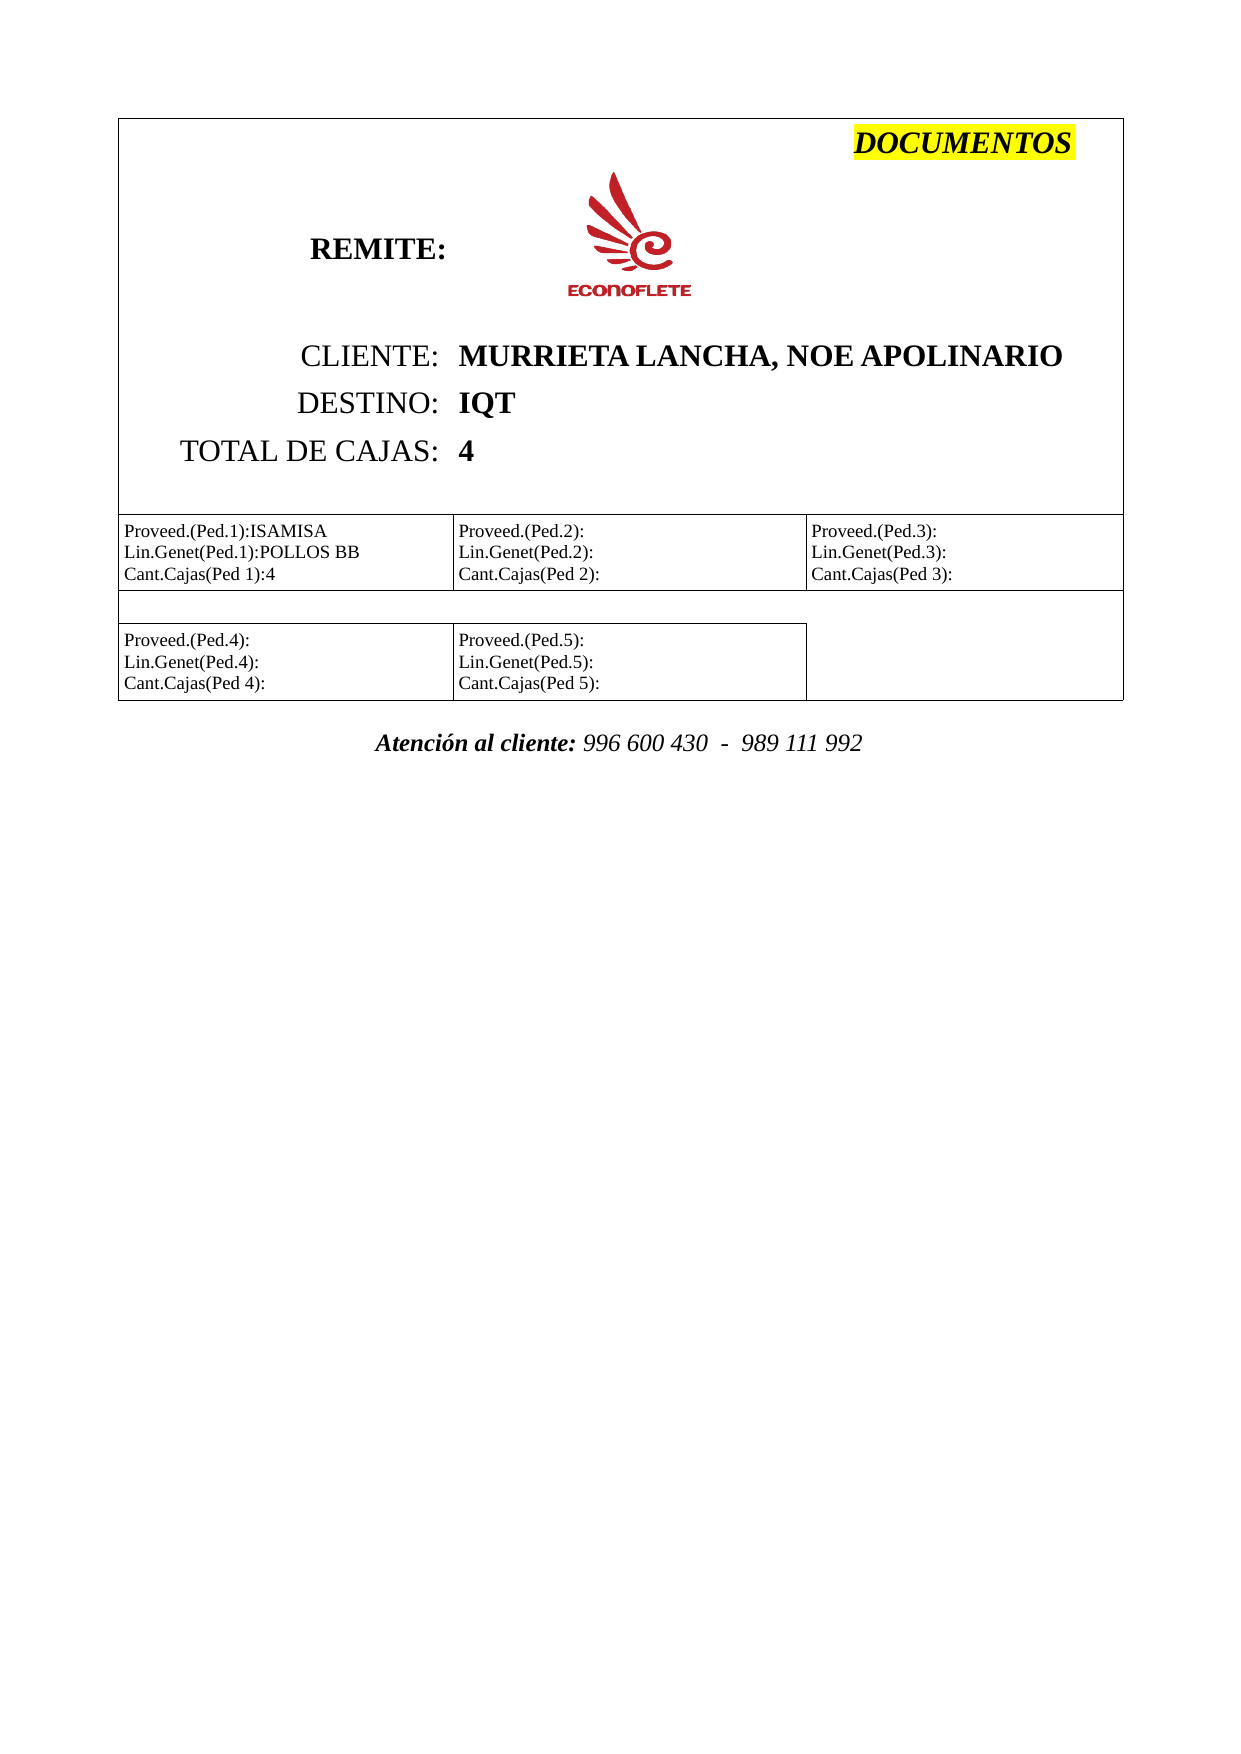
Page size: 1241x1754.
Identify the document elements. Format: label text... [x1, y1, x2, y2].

table_cell TOTAL DE CAJAS: [119, 426, 453, 474]
table_cell [453, 474, 806, 514]
table_header [453, 119, 806, 166]
table_cell Proveed.(Ped.1):ISAMISA Lin.Genet(Ped.1):POLLOS BB Cant.Cajas(Ped 1):4 [119, 515, 453, 590]
table_cell [807, 623, 1123, 699]
table_cell DESTINO: [119, 379, 453, 426]
table_cell Proveed.(Ped.3): Lin.Genet(Ped.3): Cant.Cajas(Ped 3): [807, 515, 1123, 590]
table_cell [119, 474, 453, 514]
table_cell [806, 166, 1123, 332]
picture [552, 171, 707, 297]
table_cell 4 [453, 426, 1123, 474]
text Atención al cliente: 996 600 430 - 989 111 992 [118, 728, 1122, 757]
table_cell [119, 591, 453, 623]
table_cell [806, 379, 1123, 426]
table_cell CLIENTE: [119, 332, 453, 379]
table_cell Proveed.(Ped.4): Lin.Genet(Ped.4): Cant.Cajas(Ped 4): [119, 624, 453, 699]
table_cell [806, 591, 1123, 623]
table_cell REMITE: [119, 166, 453, 332]
table_cell [453, 591, 806, 623]
table_cell Proveed.(Ped.2): Lin.Genet(Ped.2): Cant.Cajas(Ped 2): [454, 515, 806, 590]
table_header DOCUMENTOS [806, 119, 1123, 166]
table_header [119, 119, 453, 166]
table_cell IQT [453, 379, 806, 426]
table_cell MURRIETA LANCHA, NOE APOLINARIO [453, 332, 1123, 379]
table_cell [453, 166, 806, 332]
table_cell Proveed.(Ped.5): Lin.Genet(Ped.5): Cant.Cajas(Ped 5): [454, 624, 806, 699]
table_cell [806, 474, 1123, 514]
